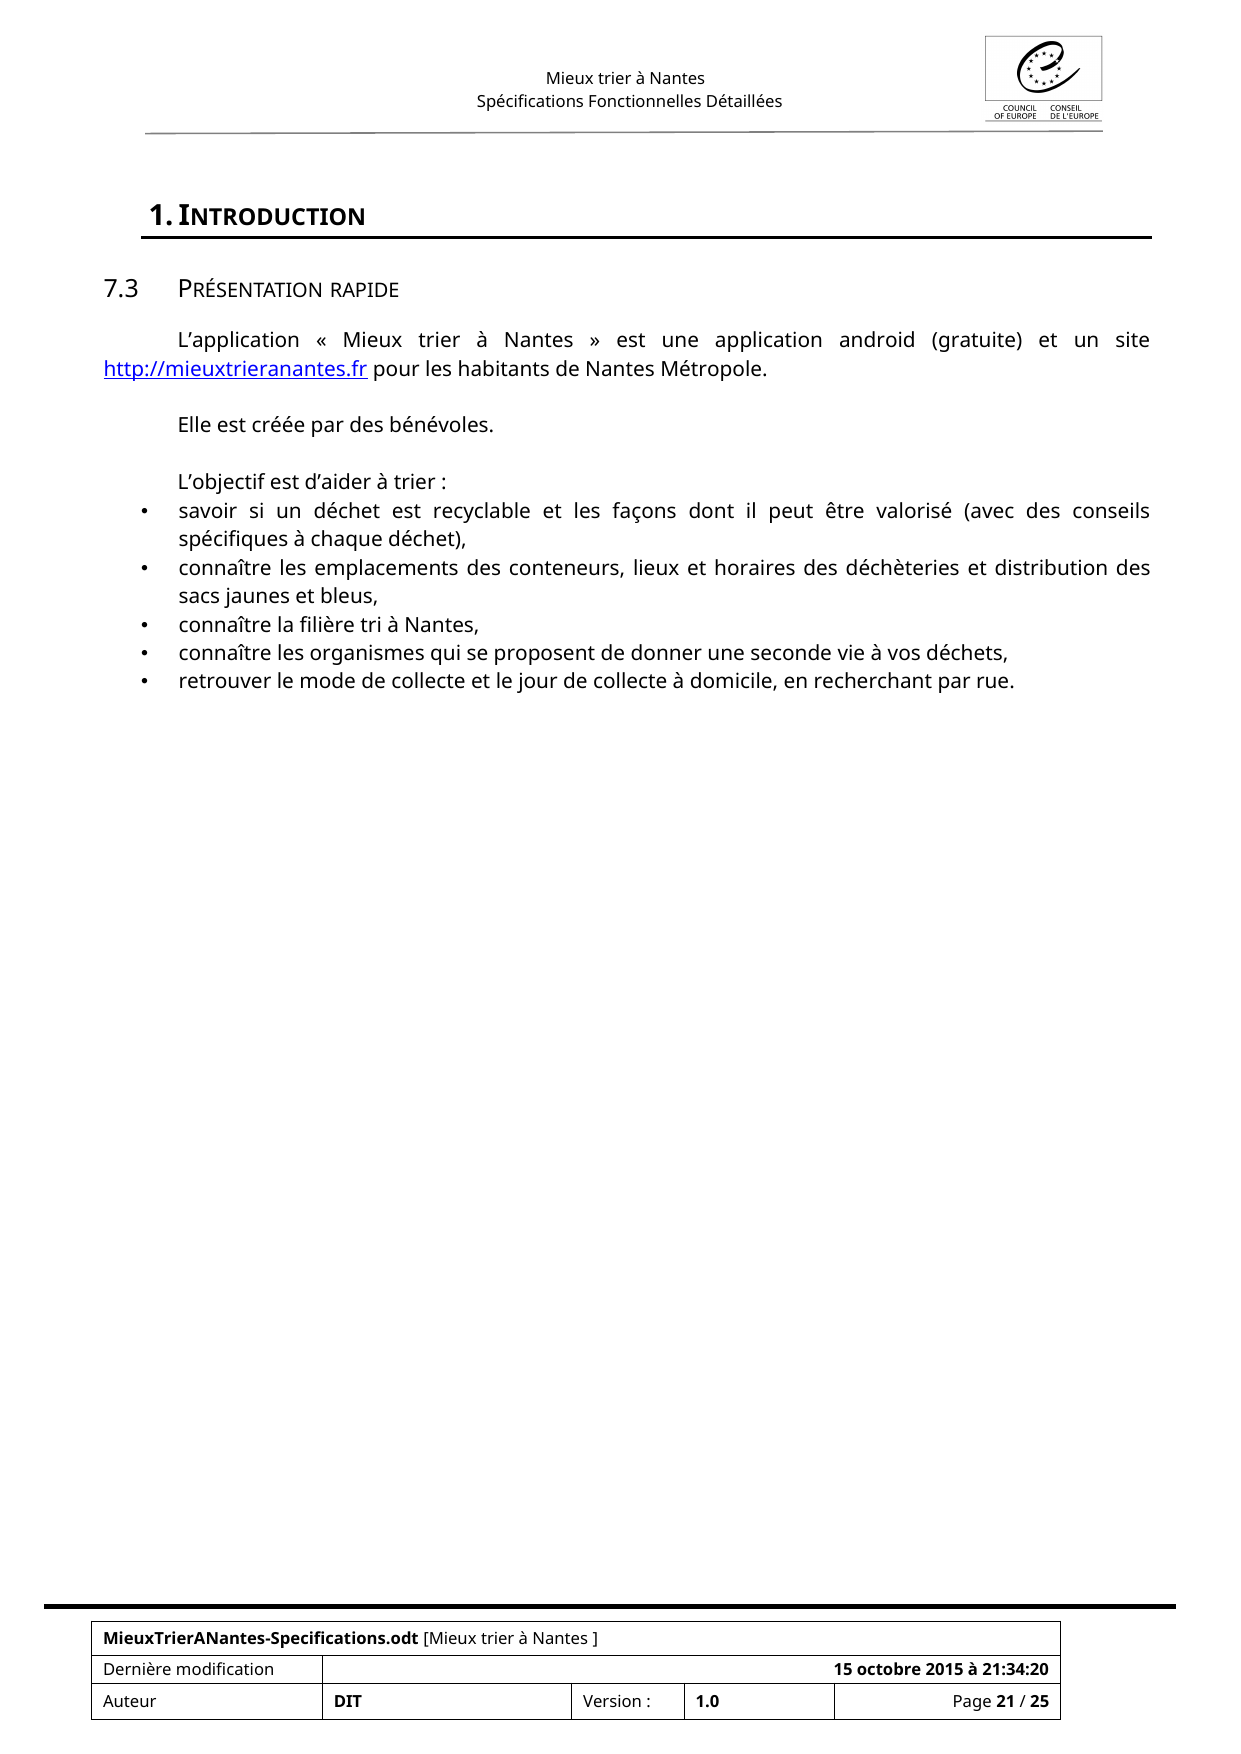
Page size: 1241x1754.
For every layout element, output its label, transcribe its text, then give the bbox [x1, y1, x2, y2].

subtitle Présentation rapide [103, 270, 1152, 304]
text L’application « Mieux trier à Nantes » est une application android (gratuite) et un site http://mieuxtrieranantes.fr pour les habitants de Nantes Métropole. [103, 325, 1152, 382]
picture [981, 32, 1104, 125]
text Elle est créée par des bénévoles. [103, 411, 1152, 439]
list connaître les emplacements des conteneurs, lieux et horaires des déchèteries et distribution des sacs jaunes et bleus, [141, 553, 1152, 610]
list connaître la filière tri à Nantes, [141, 610, 1152, 638]
list retrouver le mode de collecte et le jour de collecte à domicile, en recherchant par rue. [141, 667, 1152, 695]
text L’objectif est d’aider à trier : [103, 467, 1152, 496]
list savoir si un déchet est recyclable et les façons dont il peut être valorisé (avec des conseils spécifiques à chaque déchet), [141, 496, 1152, 553]
list connaître les organismes qui se proposent de donner une seconde vie à vos déchets, [141, 638, 1152, 667]
subtitle Introduction [141, 194, 1152, 236]
